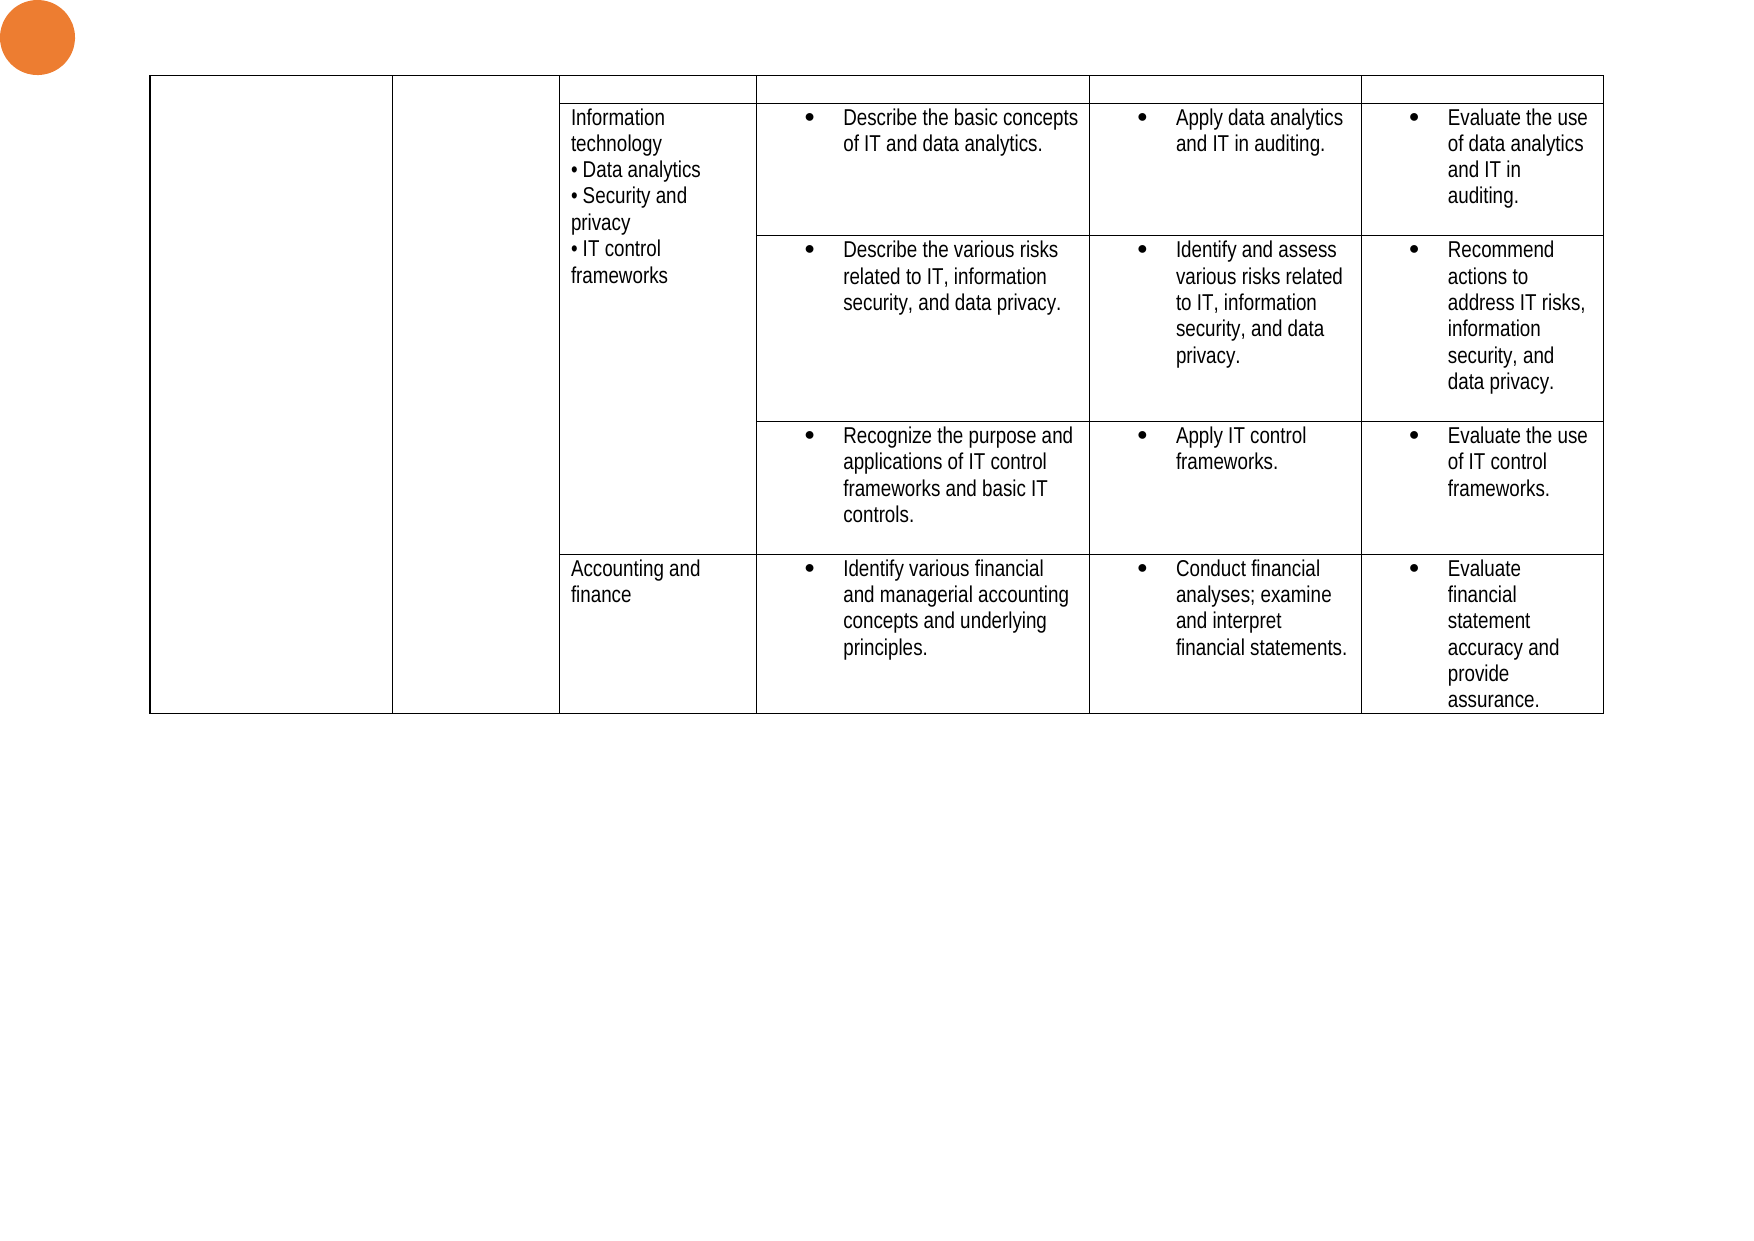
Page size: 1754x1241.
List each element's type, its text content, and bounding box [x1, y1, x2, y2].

table_cell [560, 76, 756, 102]
table_cell Apply IT control frameworks. [1090, 422, 1361, 553]
table_cell Recommend actions to address IT risks, information security, and data privacy. [1362, 236, 1603, 421]
table_cell Apply data analytics and IT in auditing. [1090, 104, 1361, 235]
table_cell [151, 235, 392, 421]
table_cell Evaluate the use of data analytics and IT in auditing. [1362, 104, 1603, 235]
table_cell Conduct financial analyses; examine and interpret financial statements. [1090, 555, 1361, 713]
table_cell [393, 235, 559, 421]
table_cell Evaluate the use of IT control frameworks. [1362, 422, 1603, 553]
table_cell [151, 421, 392, 553]
table_cell [393, 554, 559, 713]
table_cell [151, 103, 392, 235]
table_cell Describe the basic concepts of IT and data analytics. [757, 104, 1089, 235]
table_cell [151, 76, 392, 102]
table_cell [393, 76, 559, 102]
table_cell Identify various financial and managerial accounting concepts and underlying principles. [757, 555, 1089, 713]
table_cell [393, 103, 559, 235]
table_cell Accounting and finance [560, 555, 756, 713]
table_cell Describe the various risks related to IT, information security, and data privacy. [757, 236, 1089, 421]
table_cell [151, 554, 392, 713]
table_cell Information technology • Data analytics • Security and privacy • IT control frameworks [560, 104, 756, 553]
table_cell [757, 76, 1089, 102]
table_cell Evaluate financial statement accuracy and provide assurance. [1362, 555, 1603, 713]
table_cell [1362, 76, 1603, 102]
table_cell Recognize the purpose and applications of IT control frameworks and basic IT controls. [757, 422, 1089, 553]
table_cell [1090, 76, 1361, 102]
table_cell [393, 421, 559, 553]
table_cell Identify and assess various risks related to IT, information security, and data privacy. [1090, 236, 1361, 421]
